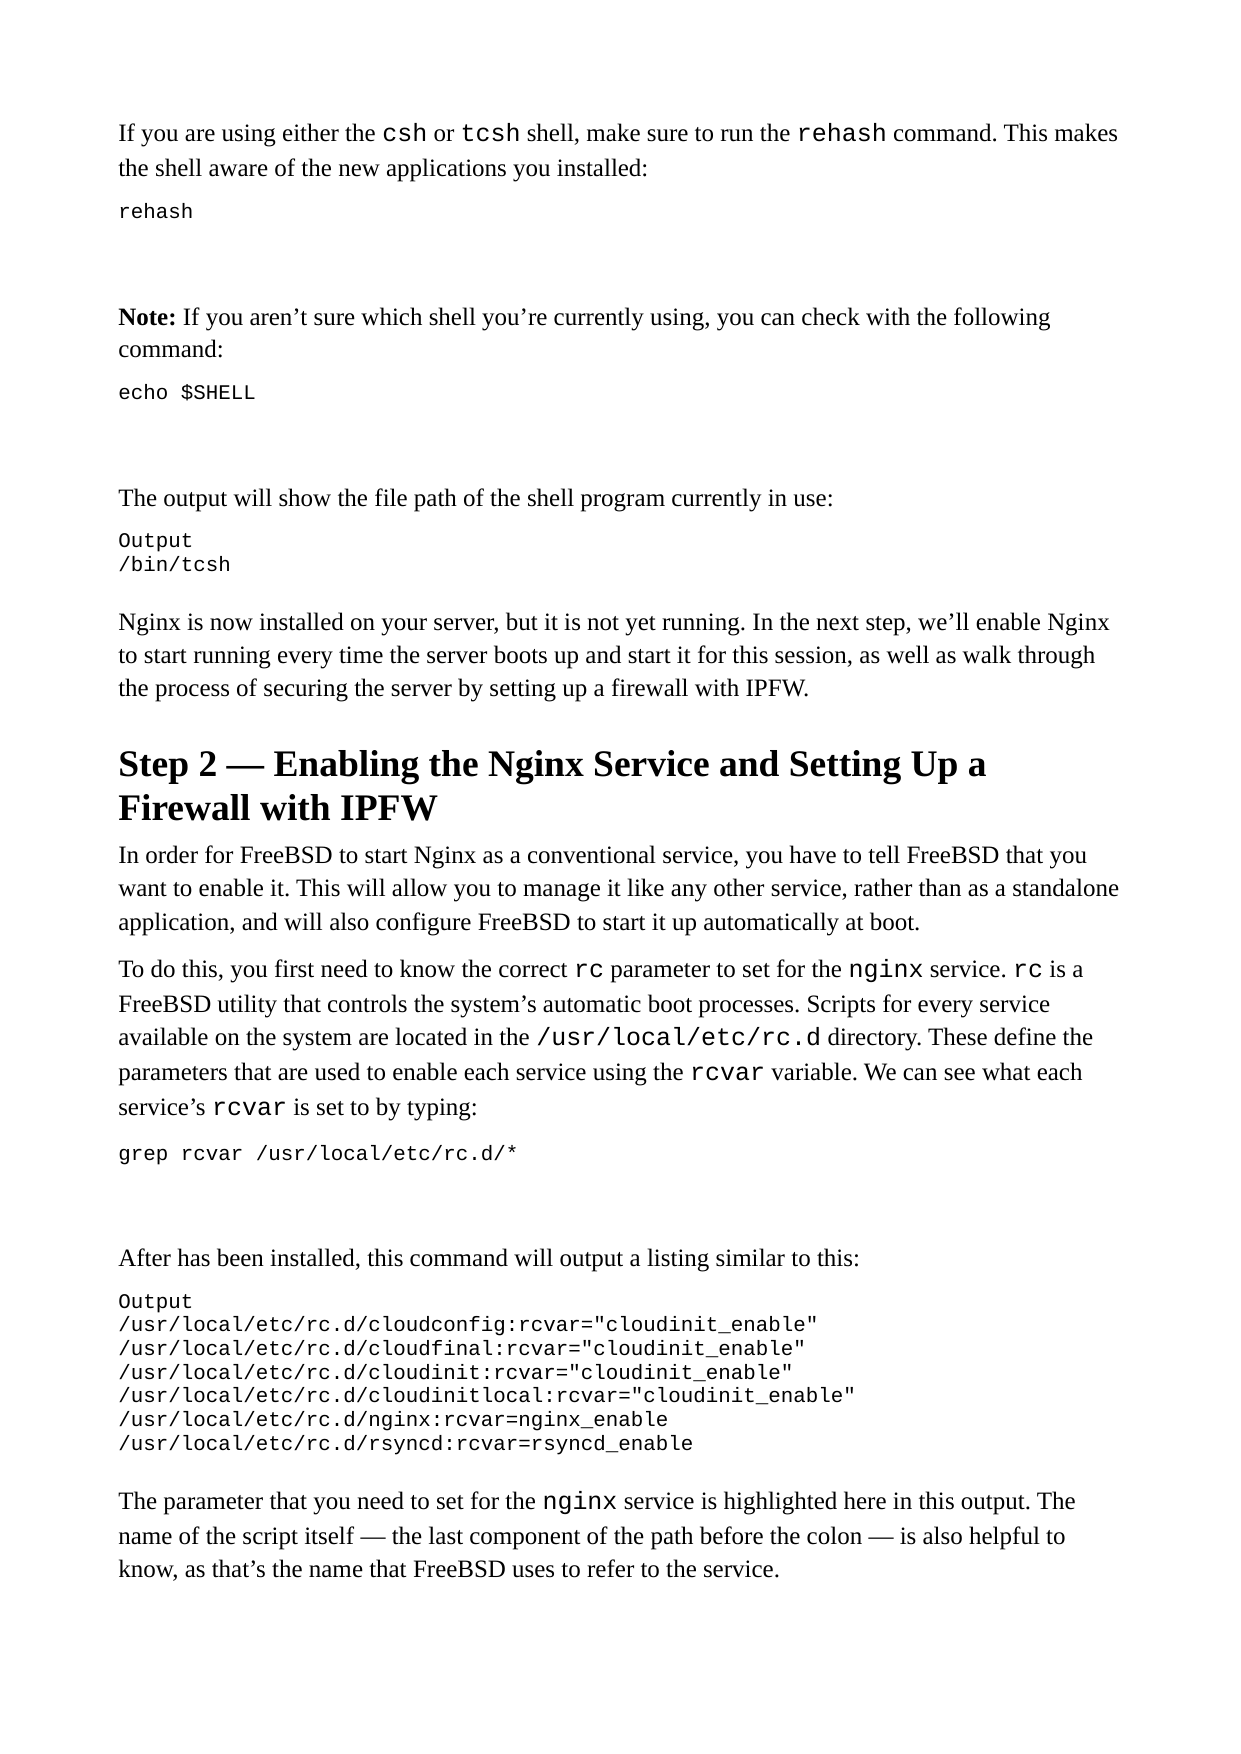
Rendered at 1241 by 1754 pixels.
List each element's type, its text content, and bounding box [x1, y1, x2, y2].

text Output [118, 531, 1122, 554]
text Nginx is now installed on your server, but it is not yet running. In the next step, we’ll enable Nginx to start running every time the server boots up and start it for this session, as well as walk through the process of securing the server by setting up a firewall with IPFW. [118, 607, 1122, 702]
text /usr/local/etc/rc.d/cloudconfig:rcvar="cloudinit_enable" [118, 1314, 1122, 1338]
text /usr/local/etc/rc.d/cloudinitlocal:rcvar="cloudinit_enable" [118, 1385, 1122, 1409]
text /bin/tcsh [118, 554, 1122, 578]
text /usr/local/etc/rc.d/cloudfinal:rcvar="cloudinit_enable" [118, 1338, 1122, 1362]
text /usr/local/etc/rc.d/rsyncd:rcvar=rsyncd_enable [118, 1433, 1122, 1456]
text After has been installed, this command will output a listing similar to this: [118, 1243, 1122, 1272]
text To do this, you first need to know the correct rc parameter to set for the nginx service. rc is a FreeBSD utility that controls the system’s automatic boot processes. Scripts for every service available on the system are located in the /usr/local/etc/rc.d directory. These define the parameters that are used to enable each service using the rcvar variable. We can see what each service’s rcvar is set to by typing: [118, 954, 1122, 1123]
text The parameter that you need to set for the nginx service is highlighted here in this output. The name of the script itself — the last component of the path before the colon — is also helpful to know, as that’s the name that FreeBSD uses to refer to the service. [118, 1486, 1122, 1583]
subtitle Step 2 — Enabling the Nginx Service and Setting Up a Firewall with IPFW [118, 742, 1122, 828]
text /usr/local/etc/rc.d/nginx:rcvar=nginx_enable [118, 1409, 1122, 1433]
text In order for FreeBSD to start Nginx as a conventional service, you have to tell FreeBSD that you want to enable it. This will allow you to manage it like any other service, rather than as a standalone application, and will also configure FreeBSD to start it up automatically at boot. [118, 841, 1122, 935]
text grep rcvar /usr/local/etc/rc.d/* [118, 1142, 1122, 1166]
text If you are using either the csh or tcsh shell, make sure to run the rehash command. This makes the shell aware of the new applications you installed: [118, 118, 1122, 182]
text The output will show the file path of the shell program currently in use: [118, 483, 1122, 512]
text Output [118, 1291, 1122, 1314]
text rehash [118, 201, 1122, 224]
text echo $SHELL [118, 382, 1122, 406]
text /usr/local/etc/rc.d/cloudinit:rcvar="cloudinit_enable" [118, 1362, 1122, 1385]
text Note: If you aren’t sure which shell you’re currently using, you can check with the following command: [118, 302, 1122, 363]
